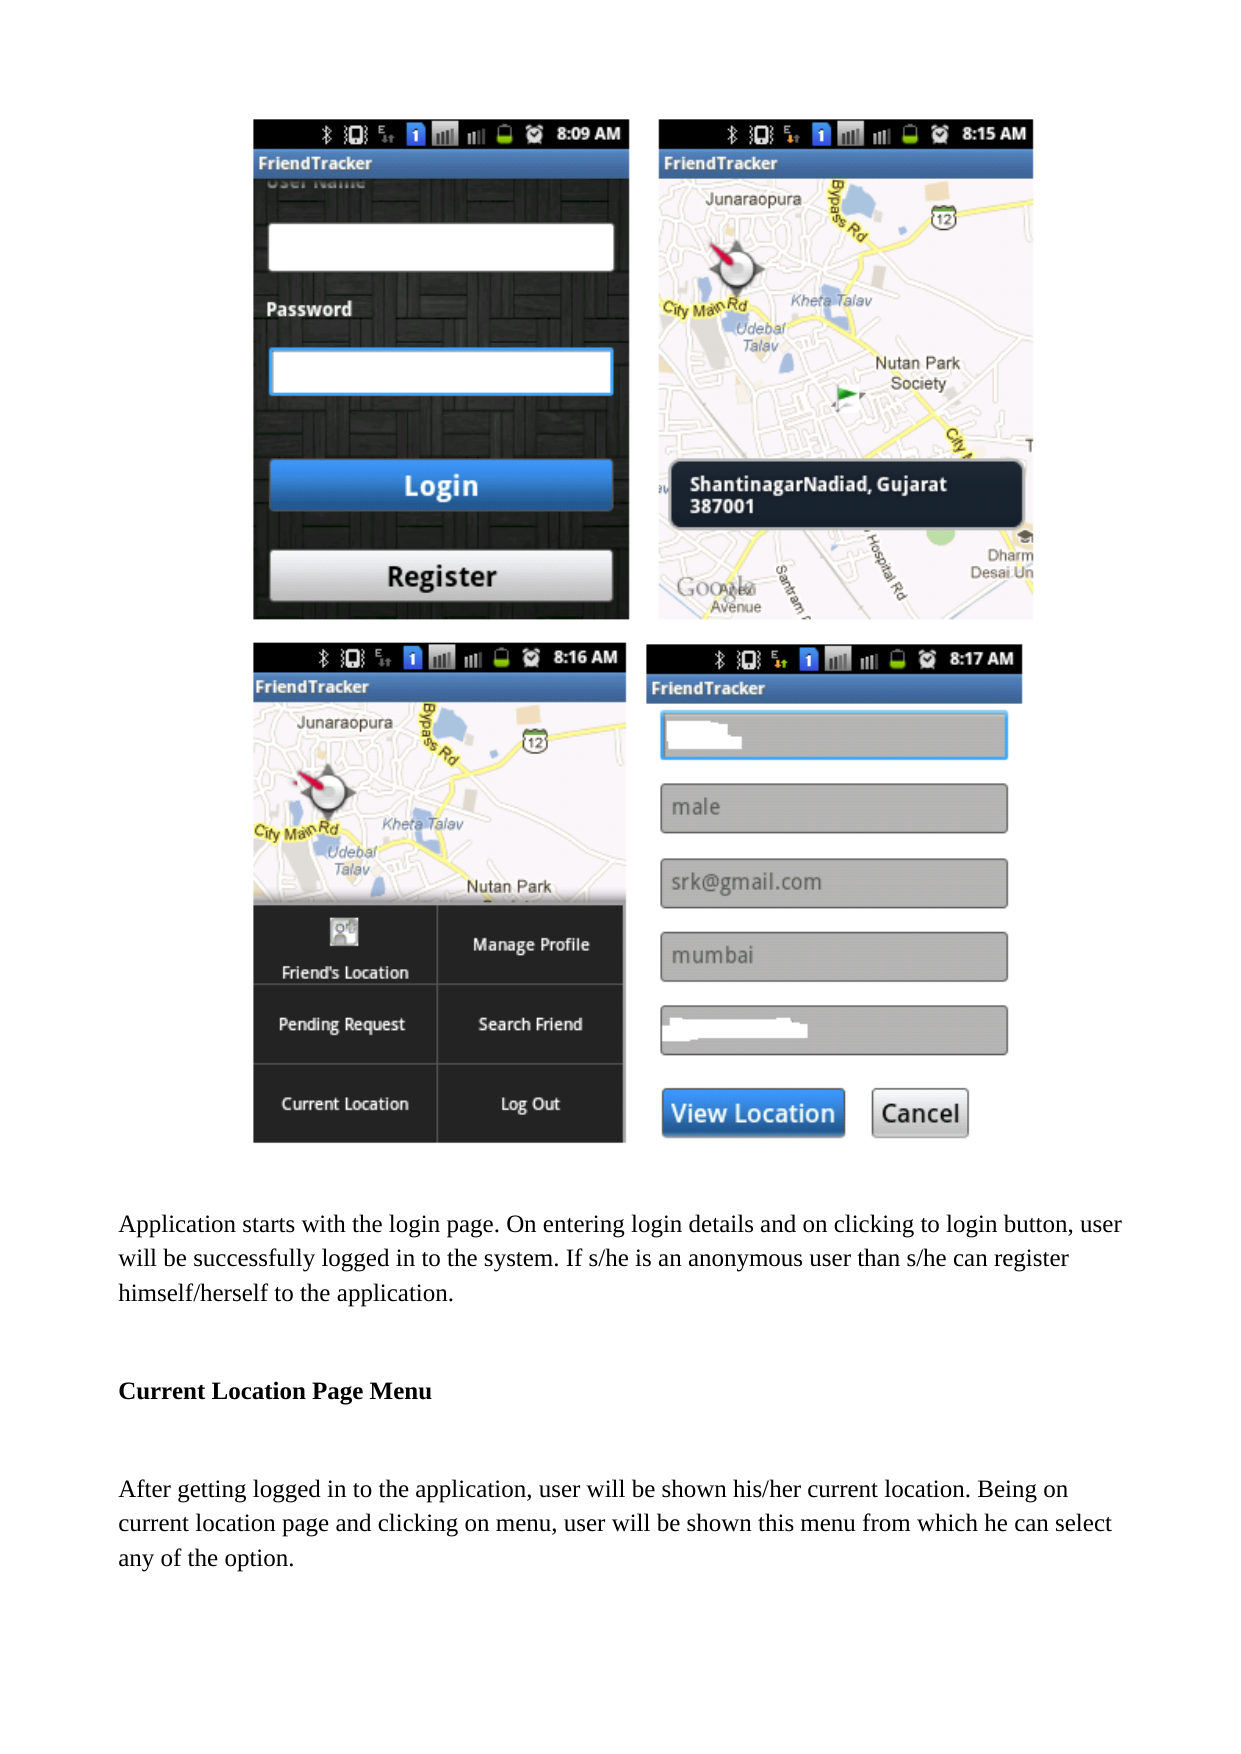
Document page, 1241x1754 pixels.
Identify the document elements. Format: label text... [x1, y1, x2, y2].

text Current Location Page Menu [118, 1376, 1122, 1405]
text Application starts with the login page. On entering login details and on clicking to login button, user will be successfully logged in to the system. If s/he is an anonymous user than s/he can register himself/herself to the application. [118, 1209, 1122, 1307]
picture [192, 118, 1049, 1154]
text After getting logged in to the application, user will be shown his/her current location. Being on current location page and clicking on menu, user will be shown this menu from which he can select any of the option. [118, 1474, 1122, 1572]
